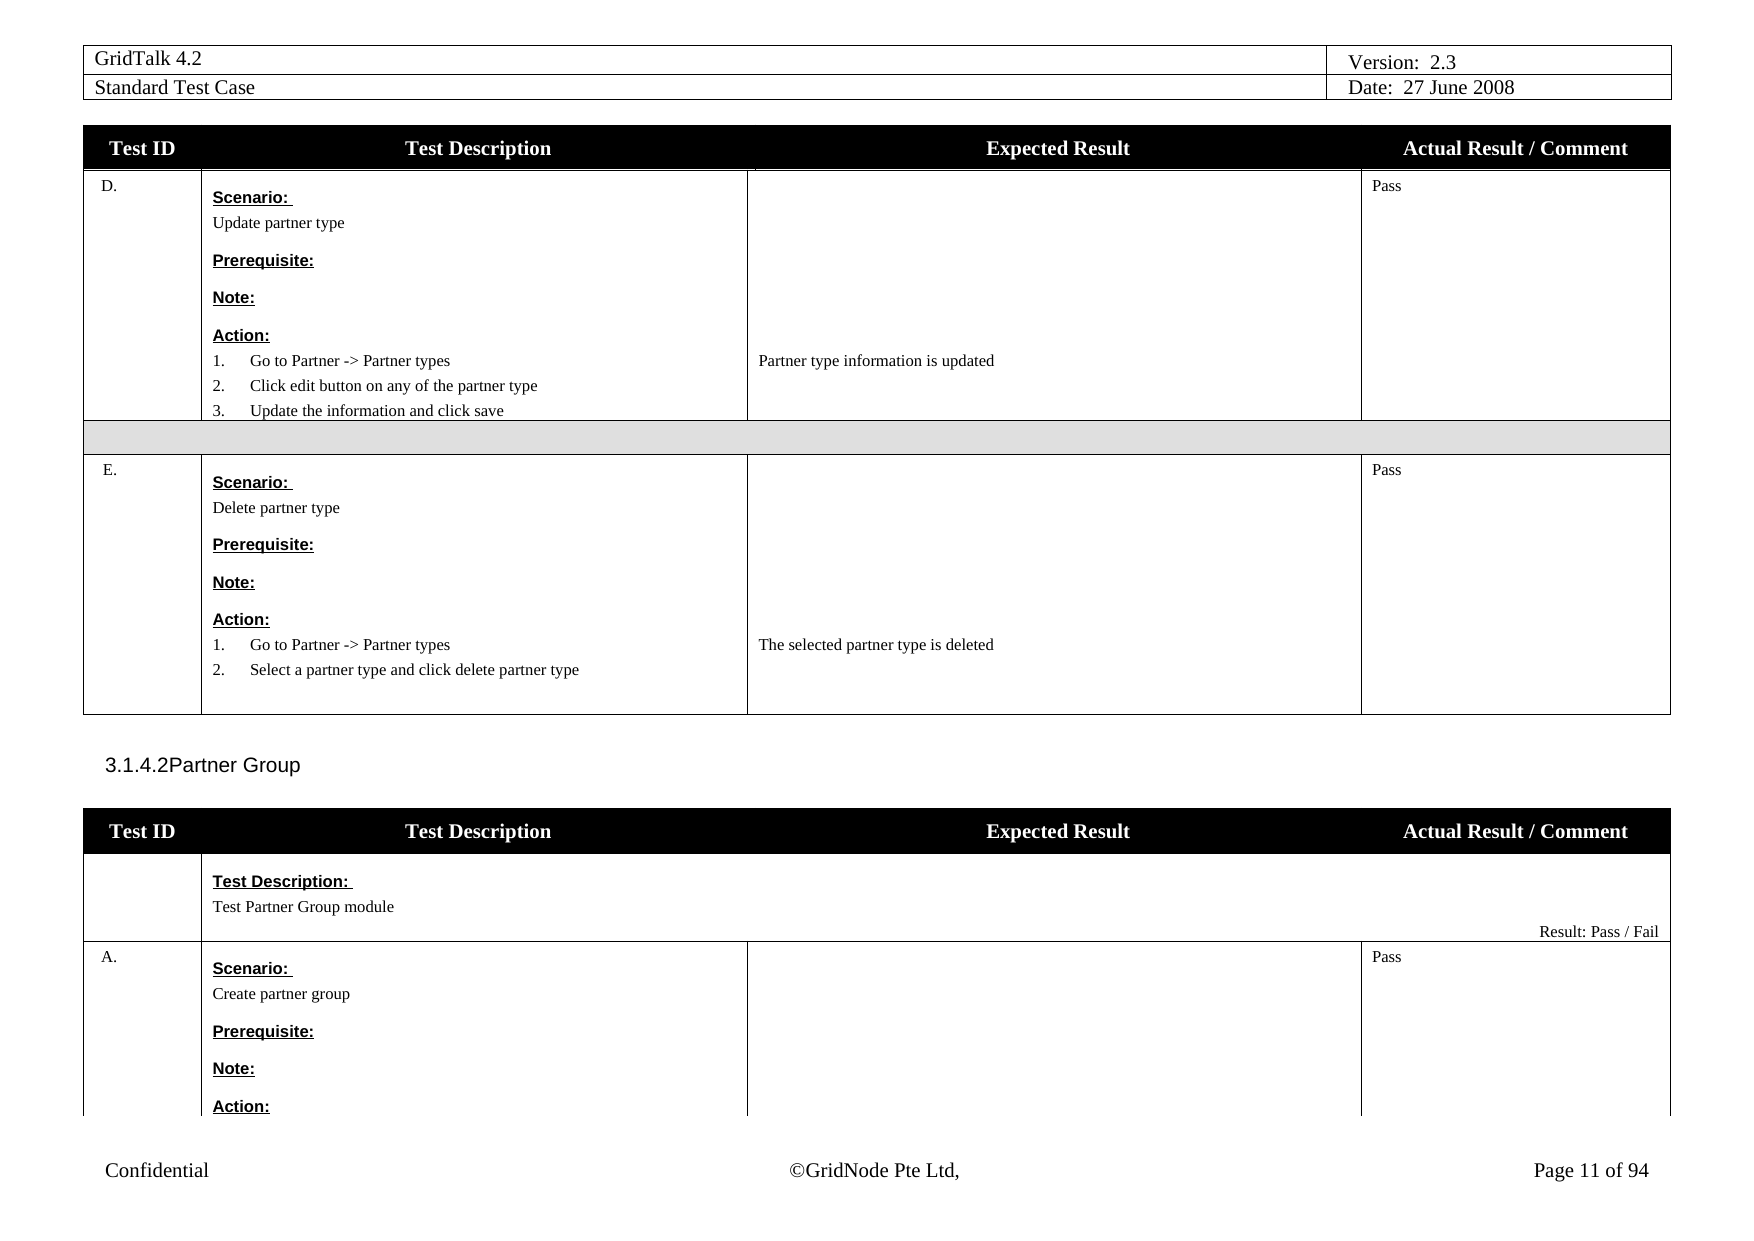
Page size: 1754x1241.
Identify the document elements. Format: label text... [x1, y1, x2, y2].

table_cell [84, 854, 201, 941]
table_cell [1362, 345, 1670, 419]
table_header Test ID [84, 125, 201, 169]
table_cell Pass [1362, 942, 1670, 1116]
table_cell [84, 421, 201, 454]
table_cell Test Description: Test Partner Group module Result: Pass / Fail [202, 854, 1670, 941]
table_cell Pass [1362, 171, 1670, 344]
table_cell [84, 942, 201, 1116]
table_cell Go to Partner -> Partner types Select a partner type and click delete partner type [202, 629, 747, 679]
table_cell Scenario: Delete partner type Prerequisite: Note: Action: [202, 455, 747, 629]
table_cell [84, 679, 201, 714]
table_header Actual Result / Comment [1362, 808, 1670, 853]
table_cell Scenario: Update partner type Prerequisite: Note: Action: [202, 171, 747, 344]
table_cell [84, 455, 201, 629]
table_cell [1362, 629, 1670, 679]
table_cell [747, 421, 1361, 454]
table_cell [84, 171, 201, 344]
table_header Expected Result [756, 125, 1361, 169]
table_header Test Description [202, 125, 755, 169]
table_cell [748, 942, 1361, 1116]
table_cell [748, 679, 1361, 714]
subtitle Partner Group [105, 752, 1649, 777]
table_cell [1361, 421, 1670, 454]
table_cell Partner type information is updated [748, 345, 1361, 419]
table_header Expected Result [756, 808, 1361, 853]
table_header Test ID [84, 808, 201, 853]
table_cell [84, 629, 201, 679]
table_cell Go to Partner -> Partner types Click edit button on any of the partner type Update the information and click save [202, 345, 747, 419]
table_cell [201, 421, 747, 454]
table_header Test Description [202, 808, 755, 853]
table_cell [1362, 679, 1670, 714]
table_cell Scenario: Create partner group Prerequisite: Note: Action: [202, 942, 747, 1116]
table_cell The selected partner type is deleted [748, 629, 1361, 679]
table_cell Pass [1362, 455, 1670, 629]
table_cell [748, 171, 1361, 344]
table_header Actual Result / Comment [1362, 125, 1670, 169]
table_cell [84, 345, 201, 419]
table_cell [202, 679, 747, 714]
table_cell [748, 455, 1361, 629]
